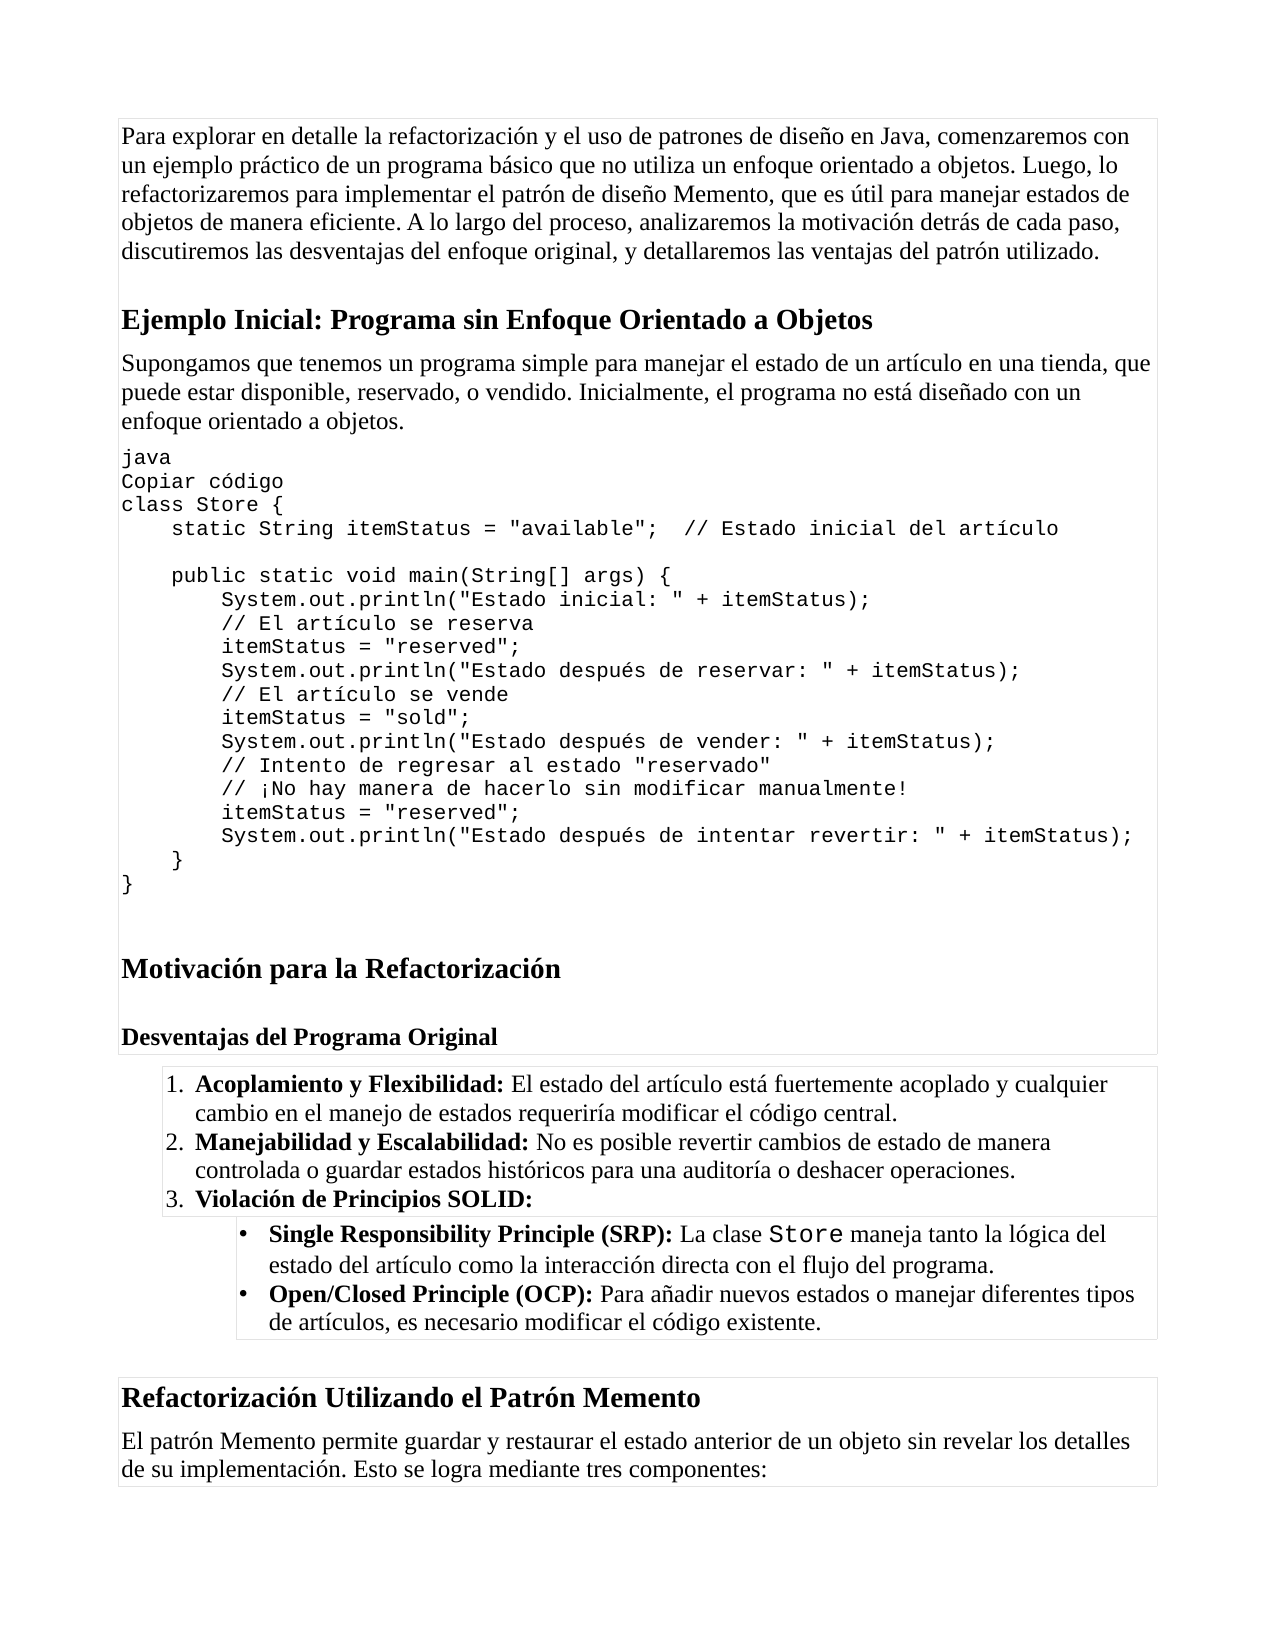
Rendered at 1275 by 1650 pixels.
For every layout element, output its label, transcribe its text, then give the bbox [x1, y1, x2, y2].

text // Intento de regresar al estado "reservado" [119, 752, 1157, 775]
list Open/Closed Principle (OCP): Para añadir nuevos estados o manejar diferentes tipos de artículos, es necesario modificar el código existente. [237, 1276, 1157, 1339]
list Acoplamiento y Flexibilidad: El estado del artículo está fuertemente acoplado y cualquier cambio en el manejo de estados requeriría modificar el código central. [163, 1067, 1157, 1124]
text // ¡No hay manera de hacerlo sin modificar manualmente! [119, 775, 1157, 799]
subtitle Ejemplo Inicial: Programa sin Enfoque Orientado a Objetos [119, 299, 1157, 336]
text Copiar código [119, 468, 1157, 491]
text System.out.println("Estado inicial: " + itemStatus); [119, 586, 1157, 610]
text El patrón Memento permite guardar y restaurar el estado anterior de un objeto sin revelar los detalles de su implementación. Esto se logra mediante tres componentes: [119, 1423, 1157, 1486]
list Manejabilidad y Escalabilidad: No es posible revertir cambios de estado de manera controlada o guardar estados históricos para una auditoría o deshacer operaciones. [163, 1124, 1157, 1181]
text System.out.println("Estado después de intentar revertir: " + itemStatus); [119, 822, 1157, 846]
text Supongamos que tenemos un programa simple para manejar el estado de un artículo en una tienda, que puede estar disponible, reservado, o vendido. Inicialmente, el programa no está diseñado con un enfoque orientado a objetos. [119, 345, 1157, 435]
text } [119, 870, 1157, 896]
text itemStatus = "reserved"; [119, 633, 1157, 657]
list Single Responsibility Principle (SRP): La clase Store maneja tanto la lógica del estado del artículo como la interacción directa con el flujo del programa. [237, 1217, 1157, 1276]
text class Store { [119, 491, 1157, 515]
text // El artículo se reserva [119, 610, 1157, 633]
text // El artículo se vende [119, 681, 1157, 704]
text System.out.println("Estado después de reservar: " + itemStatus); [119, 657, 1157, 681]
subtitle Refactorización Utilizando el Patrón Memento [119, 1378, 1157, 1413]
text static String itemStatus = "available"; // Estado inicial del artículo [119, 515, 1157, 542]
text java [119, 444, 1157, 468]
text Para explorar en detalle la refactorización y el uso de patrones de diseño en Java, comenzaremos con un ejemplo práctico de un programa básico que no utiliza un enfoque orientado a objetos. Luego, lo refactorizaremos para implementar el patrón de diseño Memento, que es útil para manejar estados de objetos de manera eficiente. A lo largo del proceso, analizaremos la motivación detrás de cada paso, discutiremos las desventajas del enfoque original, y detallaremos las ventajas del patrón utilizado. [119, 119, 1157, 265]
list Violación de Principios SOLID: [163, 1181, 1157, 1216]
text } [119, 846, 1157, 870]
subtitle Desventajas del Programa Original [119, 1019, 1157, 1054]
text itemStatus = "sold"; [119, 704, 1157, 728]
subtitle Motivación para la Refactorización [119, 948, 1157, 984]
text System.out.println("Estado después de vender: " + itemStatus); [119, 728, 1157, 752]
text itemStatus = "reserved"; [119, 799, 1157, 822]
text public static void main(String[] args) { [119, 562, 1157, 586]
